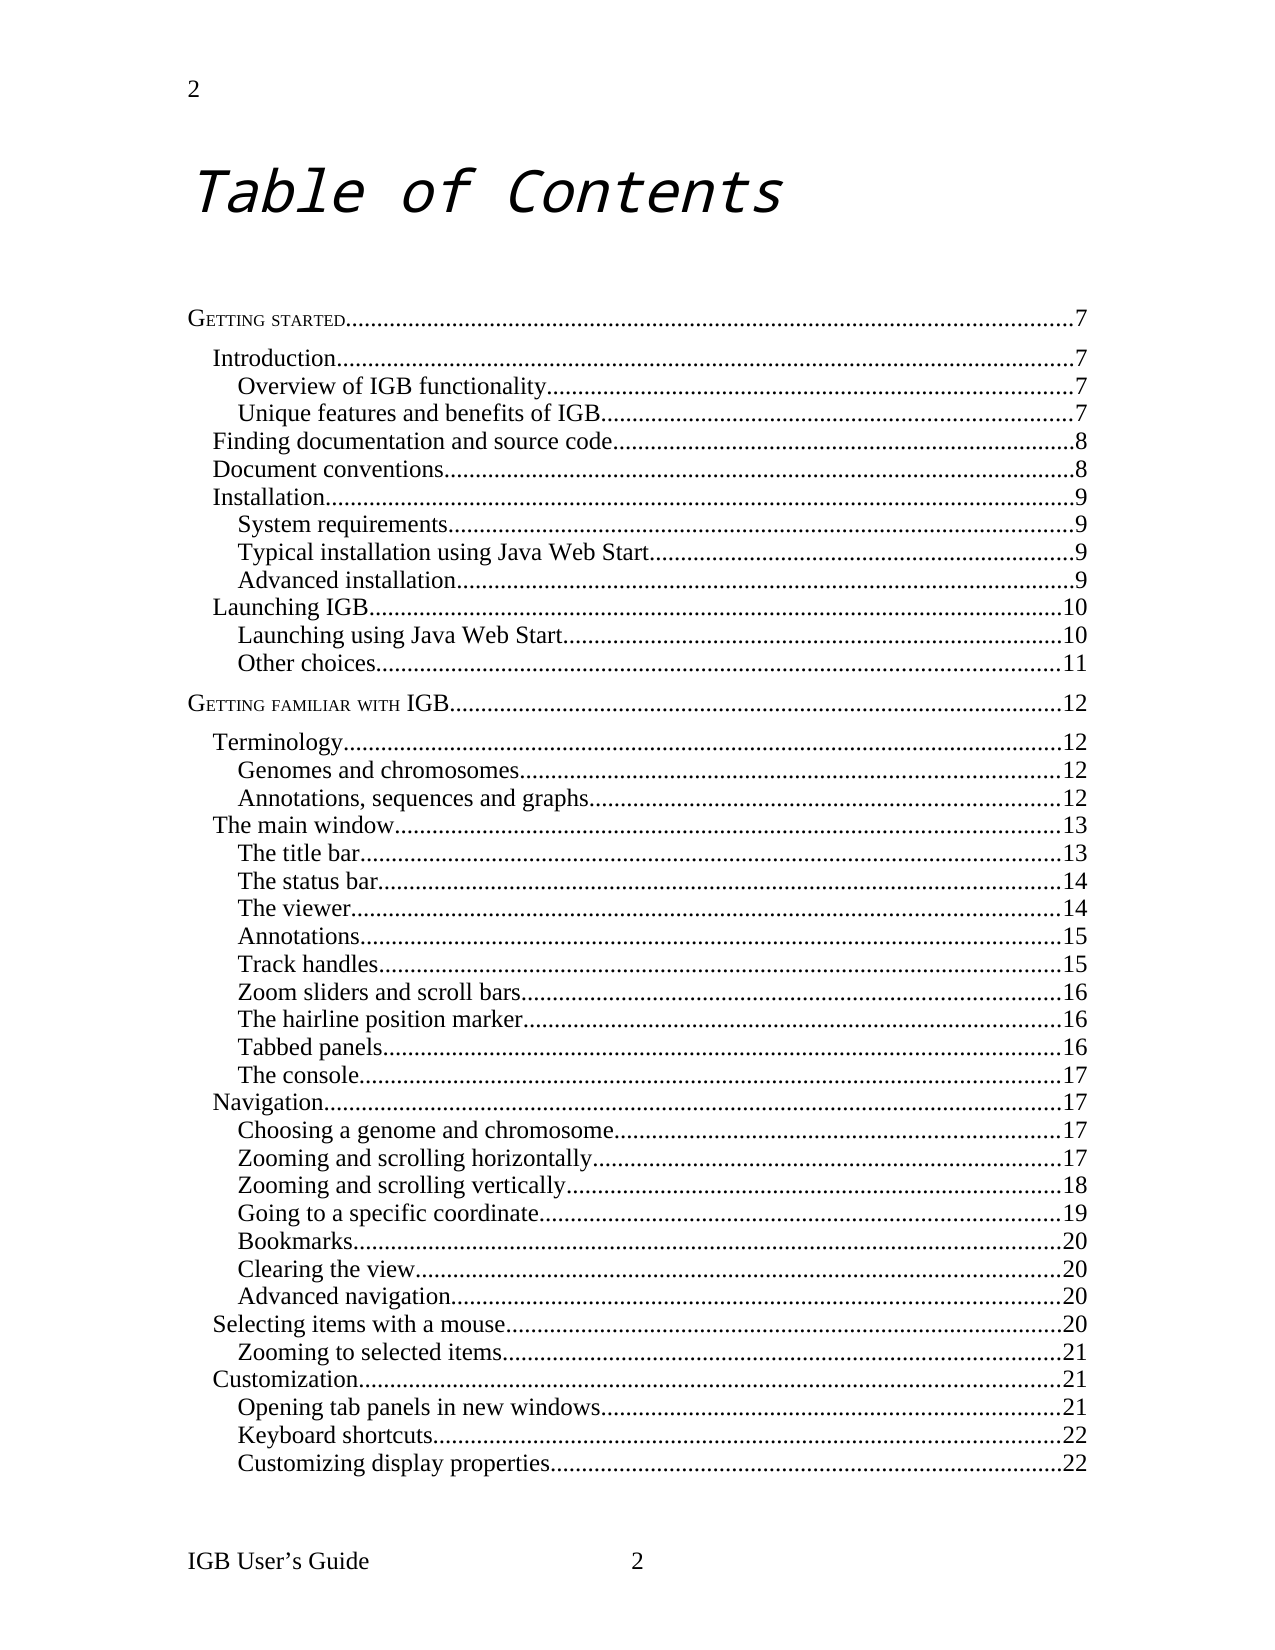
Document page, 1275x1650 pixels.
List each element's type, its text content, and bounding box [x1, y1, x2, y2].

text Keyboard shortcuts 22 [237, 1421, 1087, 1449]
text Zooming to selected items 21 [237, 1338, 1087, 1366]
text Launching IGB 10 [212, 593, 1087, 621]
text Zooming and scrolling vertically 18 [237, 1172, 1087, 1199]
text Customization 21 [212, 1366, 1087, 1393]
text Getting started 7 [187, 304, 1087, 332]
text Finding documentation and source code 8 [212, 427, 1087, 455]
text Other choices 11 [237, 649, 1087, 677]
text Unique features and benefits of IGB 7 [237, 399, 1087, 427]
text Bookmarks 20 [237, 1227, 1087, 1255]
text Selecting items with a mouse 20 [212, 1310, 1087, 1338]
text Annotations, sequences and graphs 12 [237, 784, 1087, 811]
text Annotations 15 [237, 922, 1087, 950]
text The status bar 14 [237, 867, 1087, 894]
text Track handles 15 [237, 950, 1087, 978]
subtitle Table of Contents [187, 150, 1087, 229]
text Getting familiar with IGB 12 [187, 689, 1087, 716]
text Document conventions 8 [212, 455, 1087, 483]
text Zoom sliders and scroll bars 16 [237, 978, 1087, 1005]
text Launching using Java Web Start 10 [237, 621, 1087, 649]
text The main window 13 [212, 811, 1087, 839]
text System requirements 9 [237, 510, 1087, 538]
text Overview of IGB functionality 7 [237, 372, 1087, 399]
text Customizing display properties 22 [237, 1449, 1087, 1476]
text The console 17 [237, 1061, 1087, 1088]
text Installation 9 [212, 483, 1087, 510]
text Typical installation using Java Web Start 9 [237, 538, 1087, 566]
text Zooming and scrolling horizontally 17 [237, 1144, 1087, 1172]
text Genomes and chromosomes 12 [237, 756, 1087, 784]
text Clearing the view 20 [237, 1255, 1087, 1282]
text The hairline position marker 16 [237, 1005, 1087, 1033]
text Advanced navigation 20 [237, 1282, 1087, 1310]
text Navigation 17 [212, 1088, 1087, 1116]
text Opening tab panels in new windows 21 [237, 1393, 1087, 1421]
text Terminology 12 [212, 728, 1087, 756]
text Going to a specific coordinate 19 [237, 1199, 1087, 1227]
text Tabbed panels 16 [237, 1033, 1087, 1061]
text Choosing a genome and chromosome 17 [237, 1116, 1087, 1144]
text The title bar 13 [237, 839, 1087, 867]
text Advanced installation 9 [237, 566, 1087, 593]
text The viewer 14 [237, 894, 1087, 922]
text Introduction 7 [212, 344, 1087, 372]
